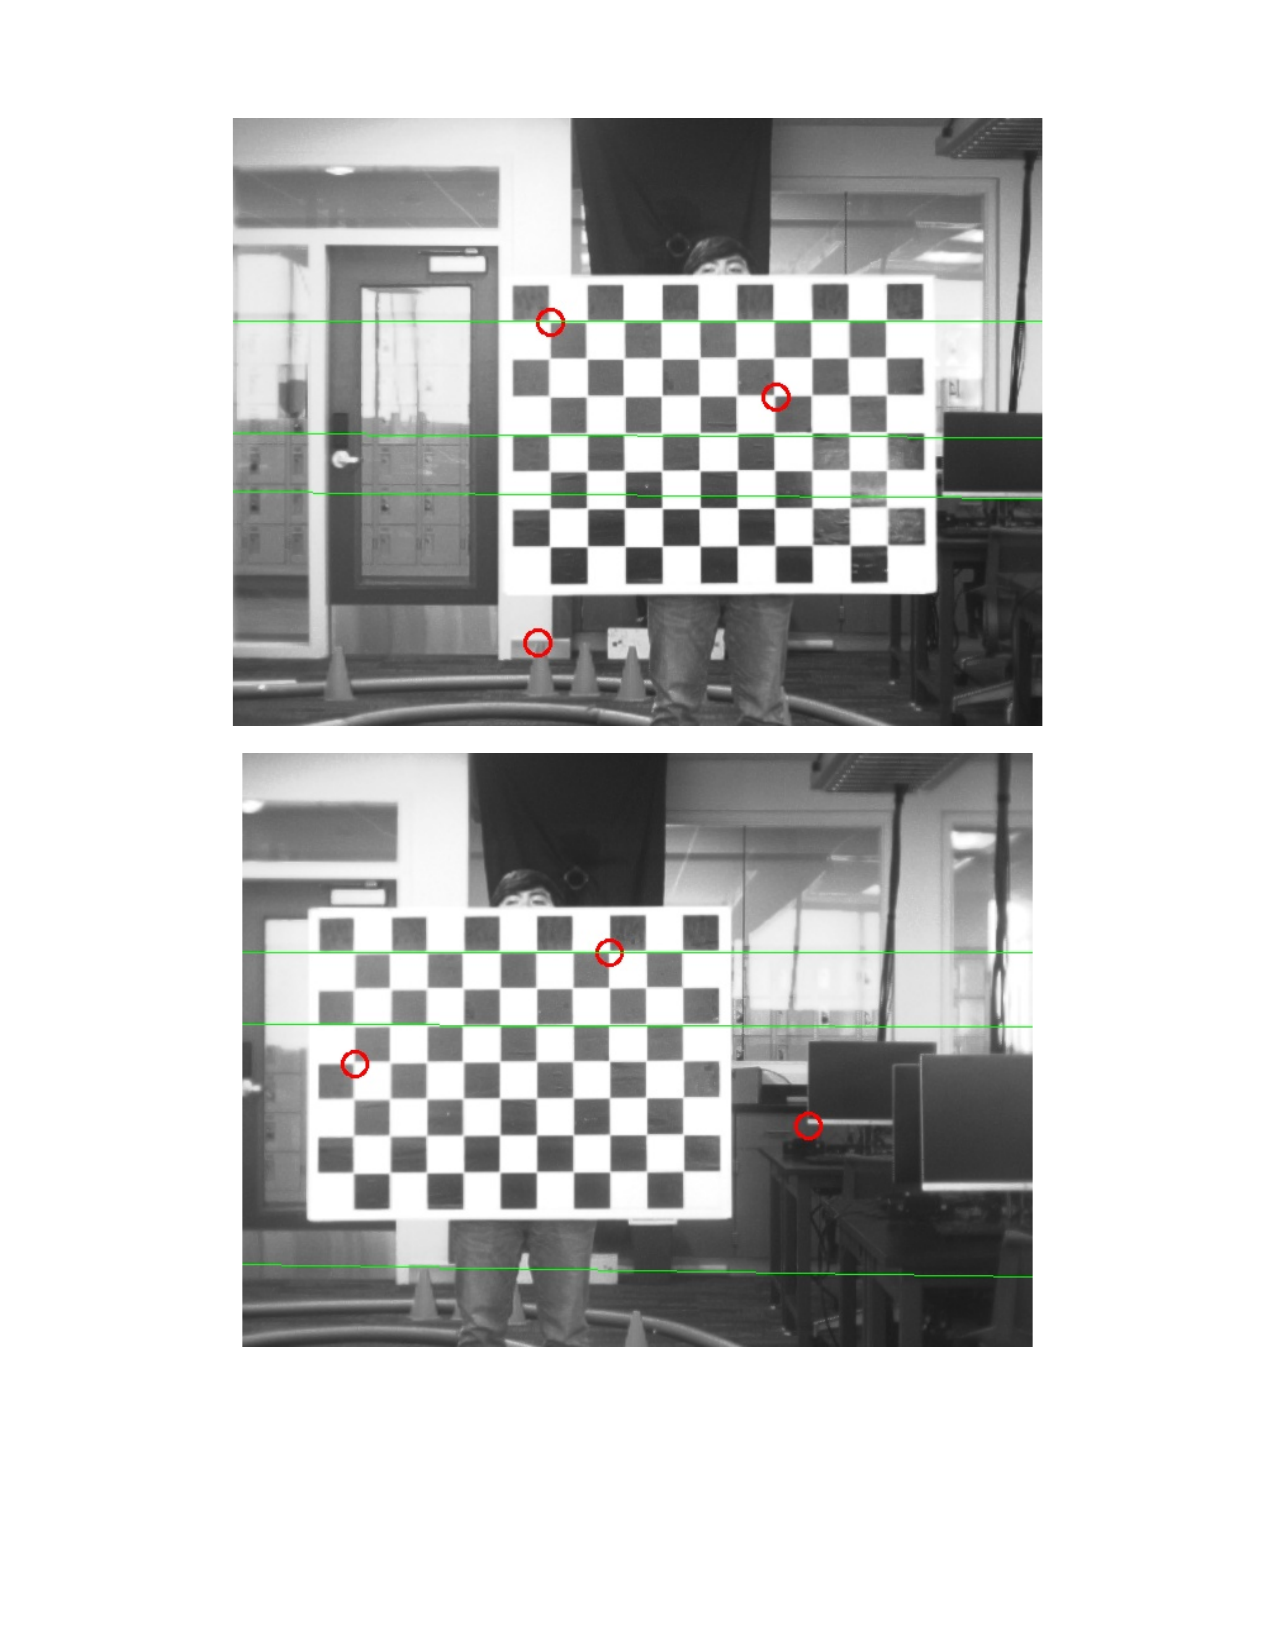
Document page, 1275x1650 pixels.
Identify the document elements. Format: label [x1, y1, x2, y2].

picture [232, 118, 1043, 726]
picture [242, 753, 1033, 1347]
